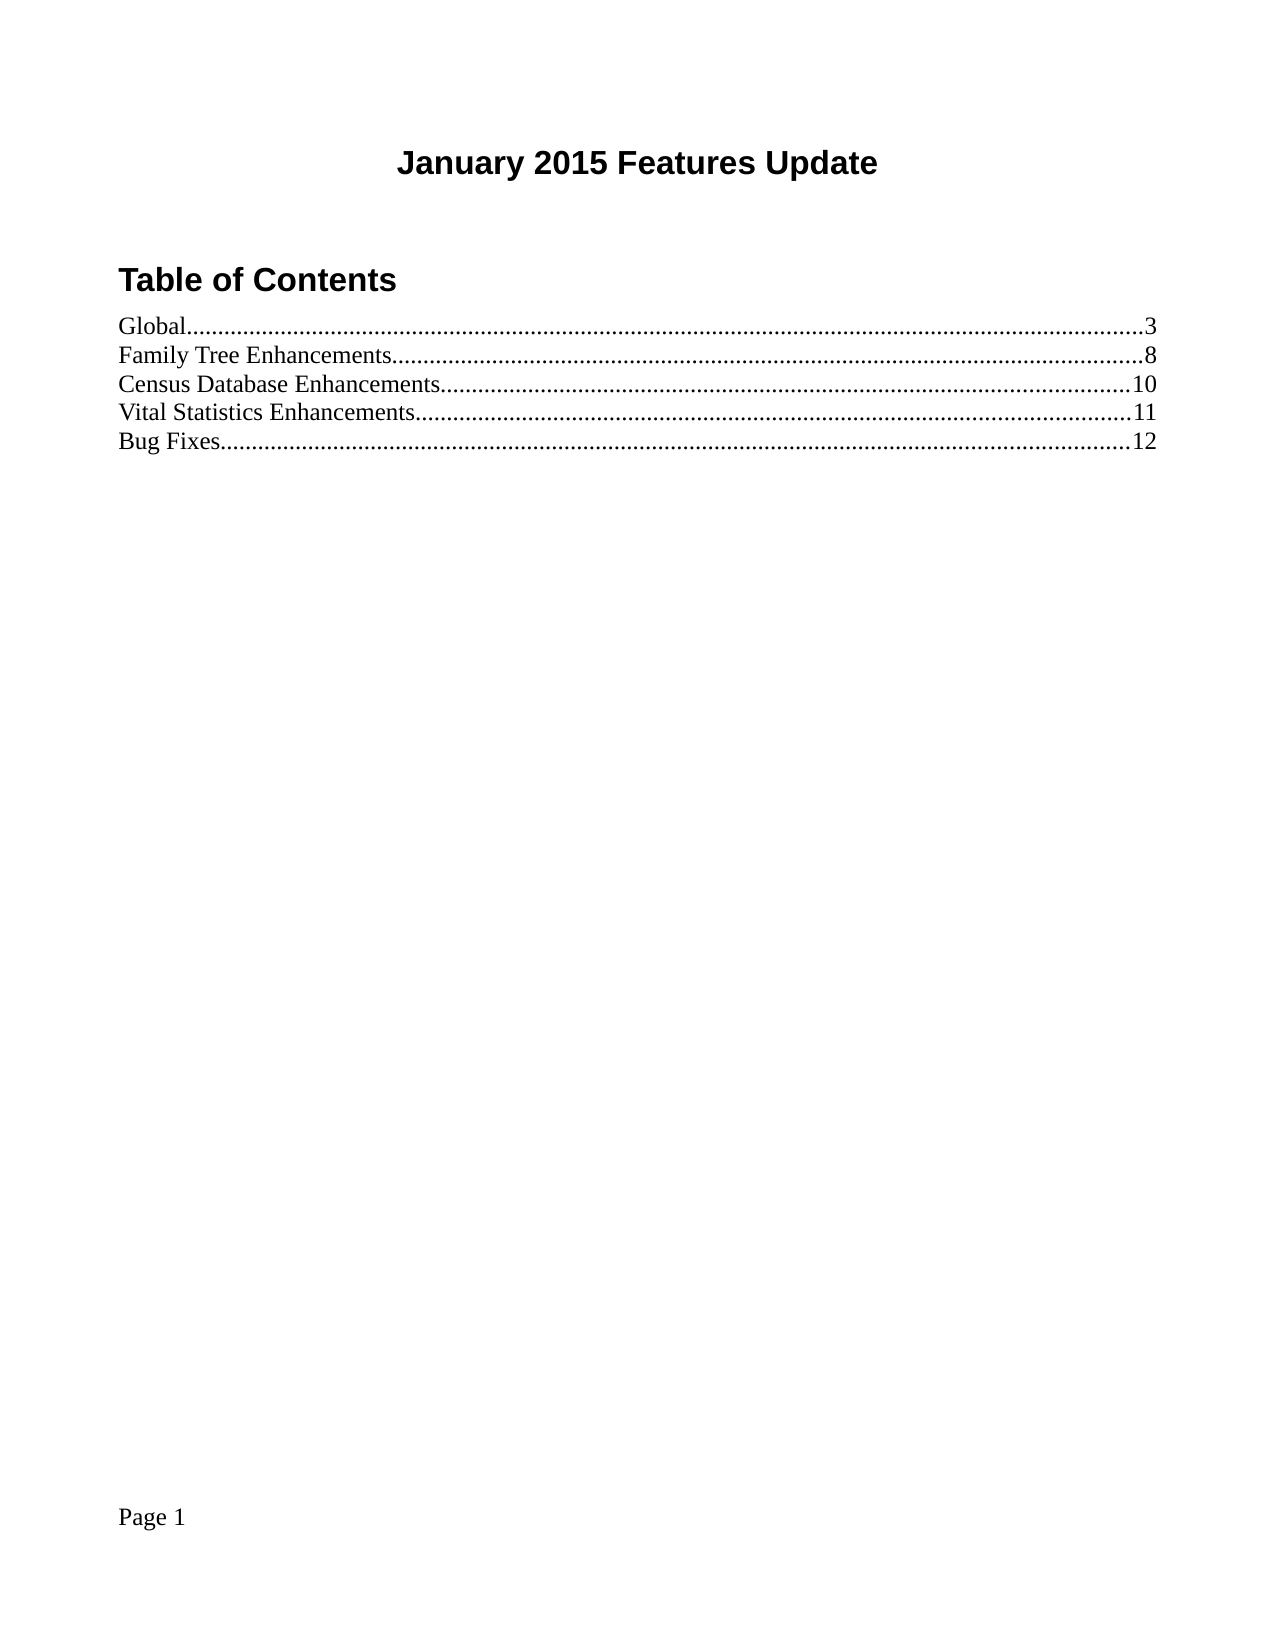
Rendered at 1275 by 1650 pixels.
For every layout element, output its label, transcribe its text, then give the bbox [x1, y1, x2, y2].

text Family Tree Enhancements 8 [118, 340, 1157, 369]
subtitle January 2015 Features Update [118, 143, 1157, 182]
text Bug Fixes 12 [118, 426, 1157, 455]
subtitle Table of Contents [118, 260, 1157, 299]
text Census Database Enhancements 10 [118, 369, 1157, 397]
text Vital Statistics Enhancements 11 [118, 397, 1157, 426]
text Global 3 [118, 311, 1157, 340]
